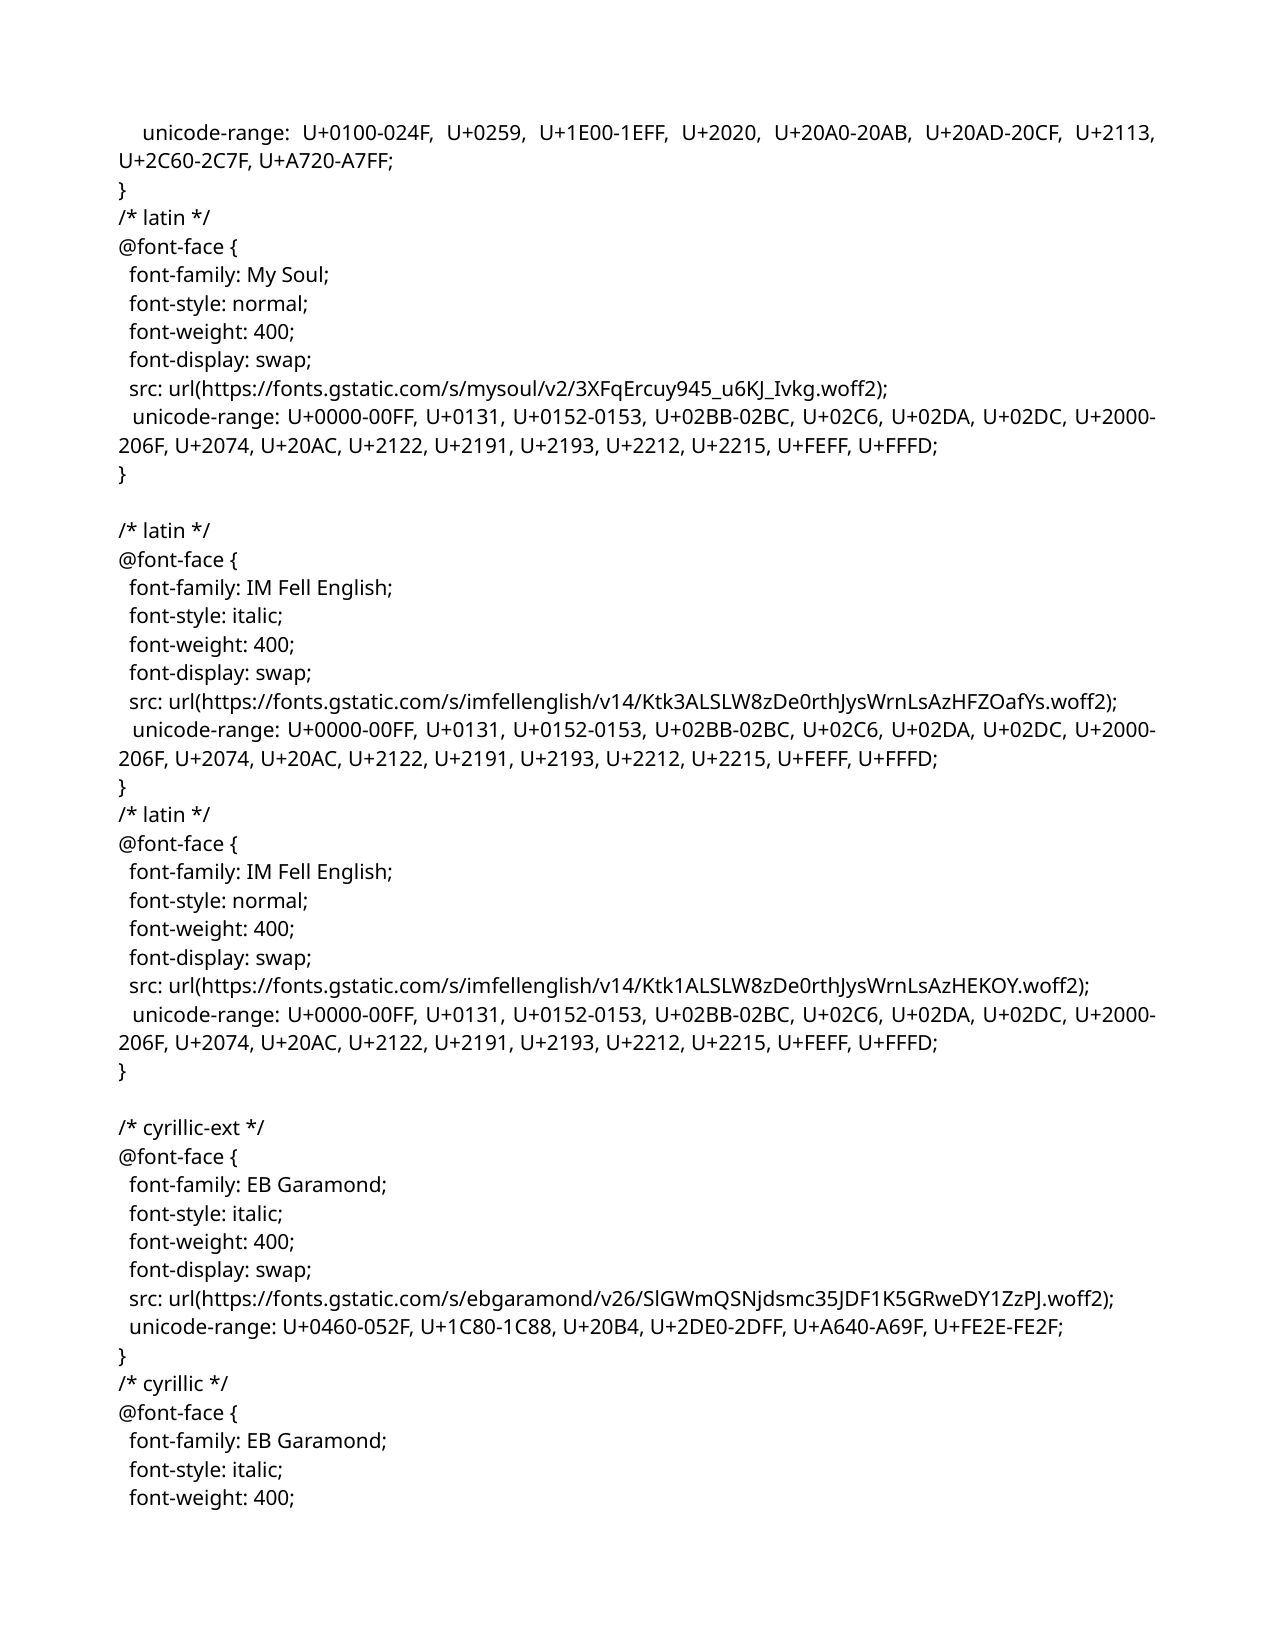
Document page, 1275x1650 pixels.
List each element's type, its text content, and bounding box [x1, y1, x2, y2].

text /* cyrillic */ [118, 1369, 1157, 1398]
text unicode-range: U+0100-024F, U+0259, U+1E00-1EFF, U+2020, U+20A0-20AB, U+20AD-20CF, U+2113, U+2C60-2C7F, U+A720-A7FF; [118, 118, 1157, 175]
text font-weight: 400; [118, 1483, 1157, 1512]
text font-family: IM Fell English; [118, 573, 1157, 602]
text @font-face { [118, 829, 1157, 857]
text } [118, 1057, 1157, 1085]
text /* latin */ [118, 203, 1157, 232]
text unicode-range: U+0000-00FF, U+0131, U+0152-0153, U+02BB-02BC, U+02C6, U+02DA, U+02DC, U+2000-206F, U+2074, U+20AC, U+2122, U+2191, U+2193, U+2212, U+2215, U+FEFF, U+FFFD; [118, 1000, 1157, 1057]
text @font-face { [118, 232, 1157, 260]
text font-display: swap; [118, 1256, 1157, 1284]
text font-family: EB Garamond; [118, 1170, 1157, 1199]
text /* latin */ [118, 801, 1157, 829]
text src: url(https://fonts.gstatic.com/s/mysoul/v2/3XFqErcuy945_u6KJ_Ivkg.woff2); [118, 374, 1157, 402]
text src: url(https://fonts.gstatic.com/s/imfellenglish/v14/Ktk3ALSLW8zDe0rthJysWrnLsAzHFZOafYs.woff2); [118, 687, 1157, 715]
text font-family: My Soul; [118, 260, 1157, 289]
text } [118, 175, 1157, 203]
text font-weight: 400; [118, 1227, 1157, 1256]
text unicode-range: U+0000-00FF, U+0131, U+0152-0153, U+02BB-02BC, U+02C6, U+02DA, U+02DC, U+2000-206F, U+2074, U+20AC, U+2122, U+2191, U+2193, U+2212, U+2215, U+FEFF, U+FFFD; [118, 715, 1157, 772]
text font-family: EB Garamond; [118, 1426, 1157, 1455]
text font-family: IM Fell English; [118, 857, 1157, 886]
text @font-face { [118, 1142, 1157, 1170]
text font-display: swap; [118, 943, 1157, 971]
text font-style: normal; [118, 886, 1157, 914]
text font-style: italic; [118, 602, 1157, 630]
text font-style: italic; [118, 1455, 1157, 1483]
text @font-face { [118, 545, 1157, 573]
text unicode-range: U+0460-052F, U+1C80-1C88, U+20B4, U+2DE0-2DFF, U+A640-A69F, U+FE2E-FE2F; [118, 1312, 1157, 1341]
text } [118, 1341, 1157, 1369]
text font-weight: 400; [118, 630, 1157, 658]
text src: url(https://fonts.gstatic.com/s/imfellenglish/v14/Ktk1ALSLW8zDe0rthJysWrnLsAzHEKOY.woff2); [118, 971, 1157, 1000]
text unicode-range: U+0000-00FF, U+0131, U+0152-0153, U+02BB-02BC, U+02C6, U+02DA, U+02DC, U+2000-206F, U+2074, U+20AC, U+2122, U+2191, U+2193, U+2212, U+2215, U+FEFF, U+FFFD; [118, 402, 1157, 459]
text /* cyrillic-ext */ [118, 1113, 1157, 1142]
text font-style: normal; [118, 289, 1157, 317]
text font-display: swap; [118, 346, 1157, 374]
text font-style: italic; [118, 1199, 1157, 1227]
text src: url(https://fonts.gstatic.com/s/ebgaramond/v26/SlGWmQSNjdsmc35JDF1K5GRweDY1ZzPJ.woff2); [118, 1284, 1157, 1312]
text font-weight: 400; [118, 317, 1157, 346]
text } [118, 459, 1157, 488]
text font-display: swap; [118, 658, 1157, 687]
text font-weight: 400; [118, 914, 1157, 943]
text /* latin */ [118, 516, 1157, 545]
text } [118, 772, 1157, 801]
text @font-face { [118, 1398, 1157, 1426]
